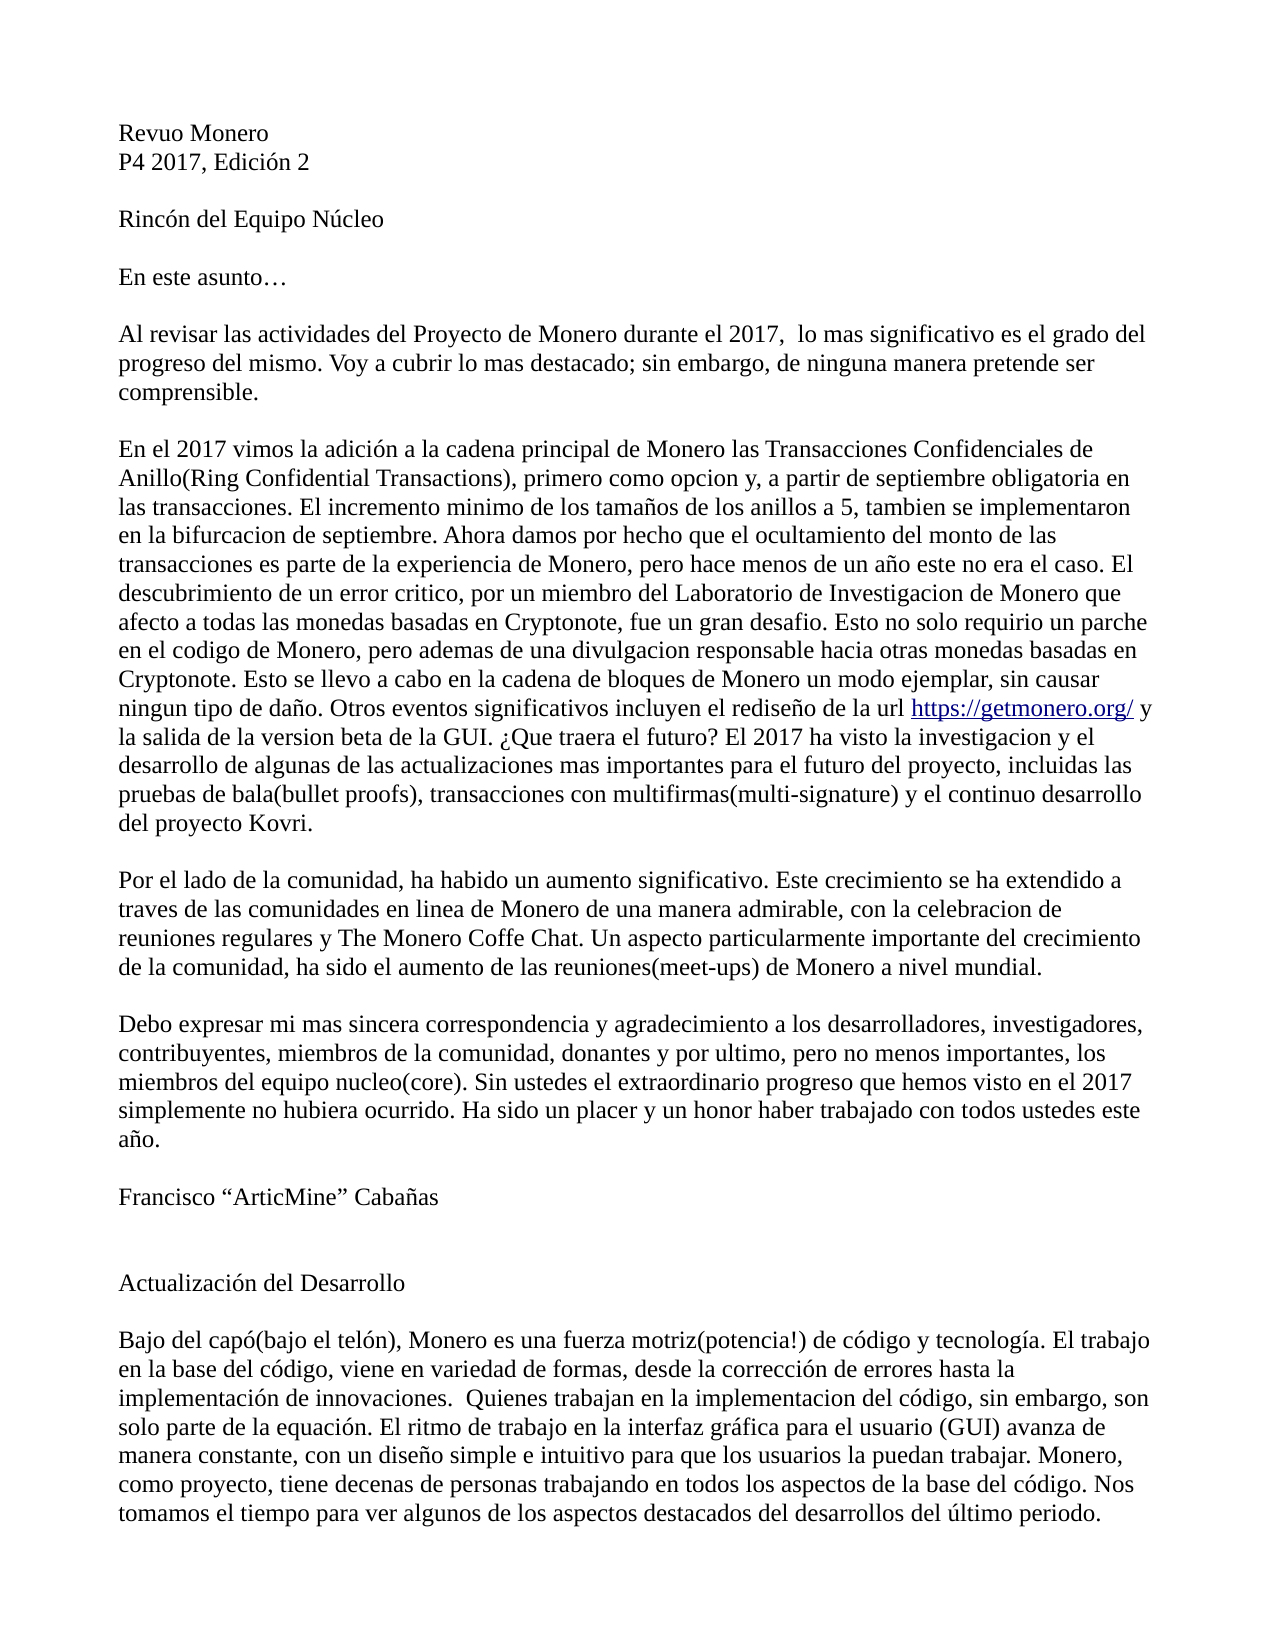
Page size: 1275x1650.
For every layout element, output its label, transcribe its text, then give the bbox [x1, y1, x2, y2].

text En este asunto… [118, 262, 1157, 291]
text Francisco “ArticMine” Cabañas [118, 1182, 1157, 1211]
text Actualización del Desarrollo [118, 1268, 1157, 1297]
text P4 2017, Edición 2 [118, 147, 1157, 176]
text Debo expresar mi mas sincera correspondencia y agradecimiento a los desarrolladores, investigadores, contribuyentes, miembros de la comunidad, donantes y por ultimo, pero no menos importantes, los miembros del equipo nucleo(core). Sin ustedes el extraordinario progreso que hemos visto en el 2017 simplemente no hubiera ocurrido. Ha sido un placer y un honor haber trabajado con todos ustedes este año. [118, 1009, 1157, 1153]
text Rincón del Equipo Núcleo [118, 204, 1157, 233]
text Revuo Monero [118, 118, 1157, 147]
text Por el lado de la comunidad, ha habido un aumento significativo. Este crecimiento se ha extendido a traves de las comunidades en linea de Monero de una manera admirable, con la celebracion de reuniones regulares y The Monero Coffe Chat. Un aspecto particularmente importante del crecimiento de la comunidad, ha sido el aumento de las reuniones(meet-ups) de Monero a nivel mundial. [118, 866, 1157, 981]
text Bajo del capó(bajo el telón), Monero es una fuerza motriz(potencia!) de código y tecnología. El trabajo en la base del código, viene en variedad de formas, desde la corrección de errores hasta la implementación de innovaciones. Quienes trabajan en la implementacion del código, sin embargo, son solo parte de la equación. El ritmo de trabajo en la interfaz gráfica para el usuario (GUI) avanza de manera constante, con un diseño simple e intuitivo para que los usuarios la puedan trabajar. Monero, como proyecto, tiene decenas de personas trabajando en todos los aspectos de la base del código. Nos tomamos el tiempo para ver algunos de los aspectos destacados del desarrollos del último periodo. [118, 1326, 1157, 1527]
text En el 2017 vimos la adición a la cadena principal de Monero las Transacciones Confidenciales de Anillo(Ring Confidential Transactions), primero como opcion y, a partir de septiembre obligatoria en las transacciones. El incremento minimo de los tamaños de los anillos a 5, tambien se implementaron en la bifurcacion de septiembre. Ahora damos por hecho que el ocultamiento del monto de las transacciones es parte de la experiencia de Monero, pero hace menos de un año este no era el caso. El descubrimiento de un error critico, por un miembro del Laboratorio de Investigacion de Monero que afecto a todas las monedas basadas en Cryptonote, fue un gran desafio. Esto no solo requirio un parche en el codigo de Monero, pero ademas de una divulgacion responsable hacia otras monedas basadas en Cryptonote. Esto se llevo a cabo en la cadena de bloques de Monero un modo ejemplar, sin causar ningun tipo de daño. Otros eventos significativos incluyen el rediseño de la url https://getmonero.org/ y la salida de la version beta de la GUI. ¿Que traera el futuro? El 2017 ha visto la investigacion y el desarrollo de algunas de las actualizaciones mas importantes para el futuro del proyecto, incluidas las pruebas de bala(bullet proofs), transacciones con multifirmas(multi-signature) y el continuo desarrollo del proyecto Kovri. [118, 434, 1157, 837]
text Al revisar las actividades del Proyecto de Monero durante el 2017, lo mas significativo es el grado del progreso del mismo. Voy a cubrir lo mas destacado; sin embargo, de ninguna manera pretende ser comprensible. [118, 319, 1157, 406]
